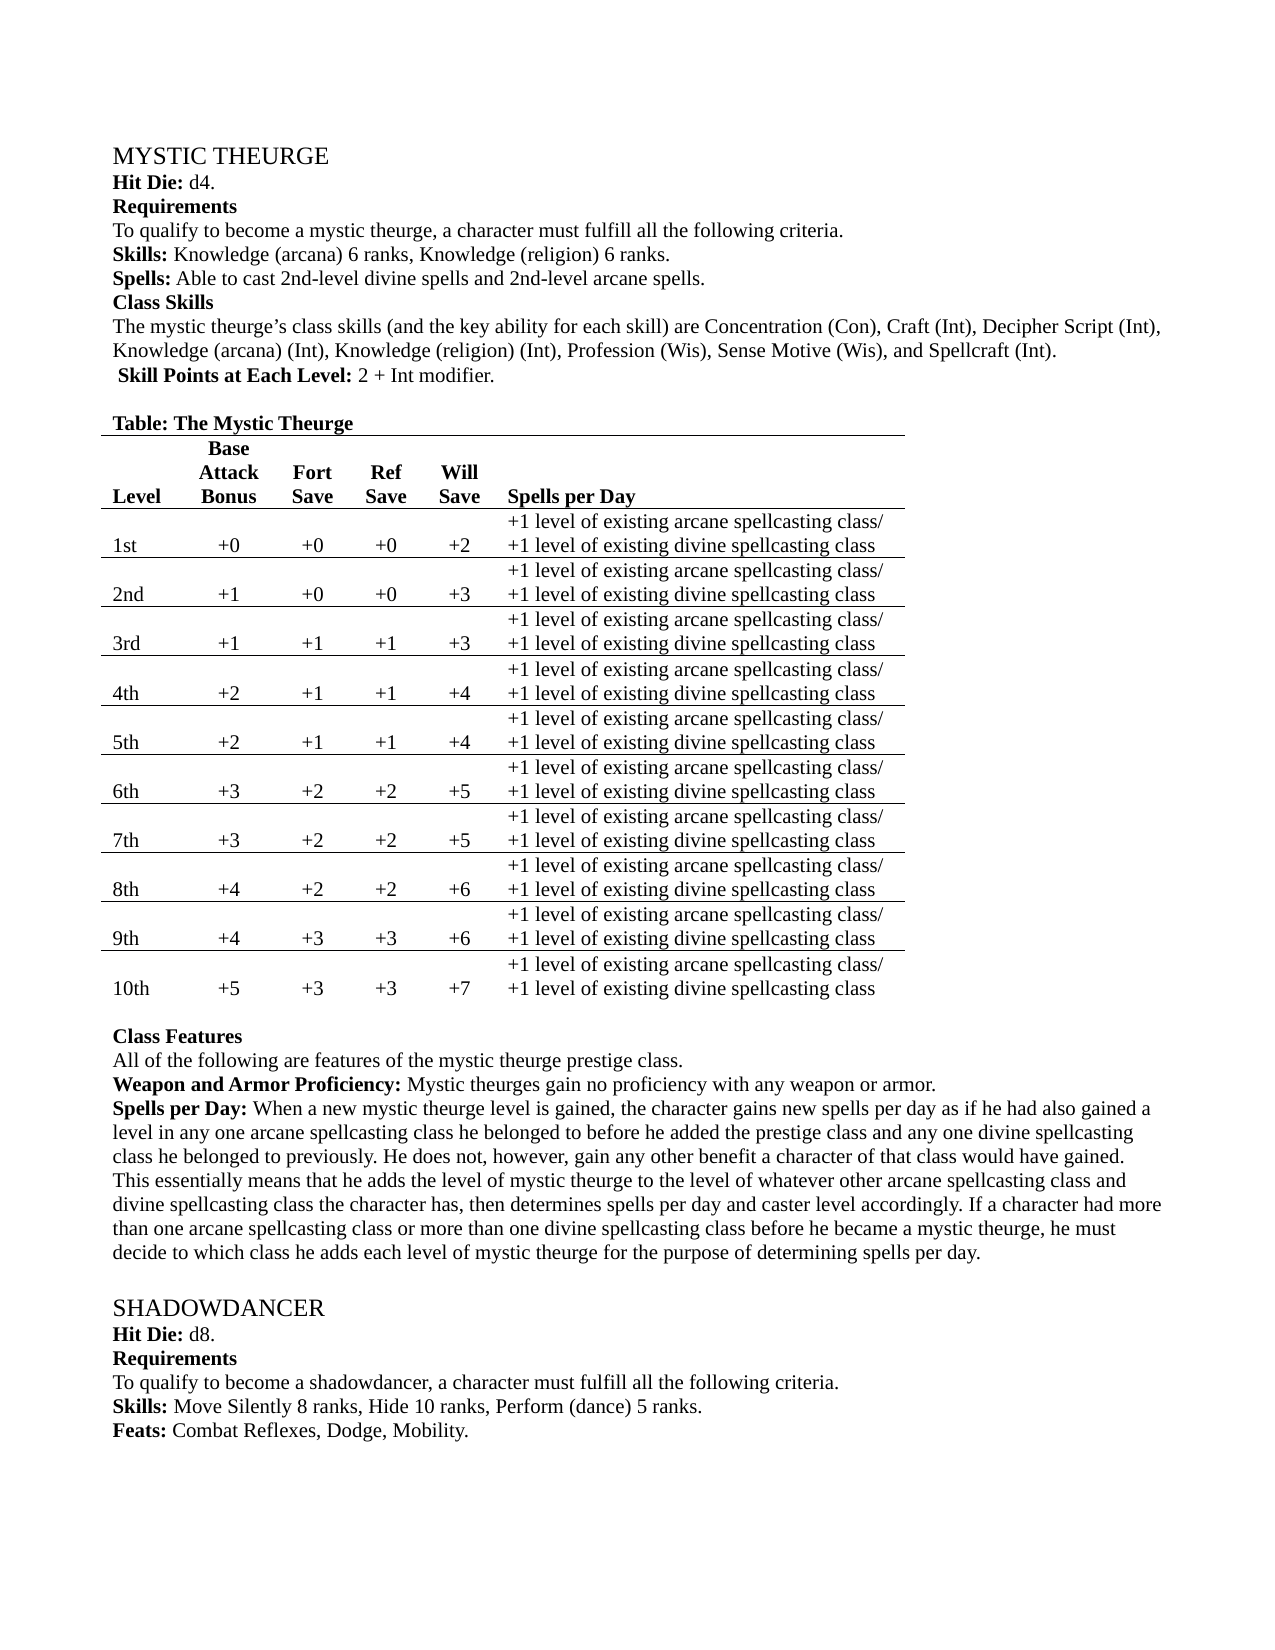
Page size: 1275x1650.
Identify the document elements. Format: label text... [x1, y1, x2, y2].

table_cell +4 [182, 853, 276, 901]
table_cell +3 [349, 951, 423, 999]
text Hit Die: d4. [112, 170, 1162, 194]
table_cell +2 [182, 656, 276, 704]
text Spells per Day: When a new mystic theurge level is gained, the character gains new spells per day as if he had also gained a level in any one arcane spellcasting class he belonged to before he added the prestige class and any one divine spellcasting class he belonged to previously. He does not, however, gain any other benefit a character of that class would have gained. This essentially means that he adds the level of mystic theurge to the level of whatever other arcane spellcasting class and divine spellcasting class the character has, then determines spells per day and caster level accordingly. If a character had more than one arcane spellcasting class or more than one divine spellcasting class before he became a mystic theurge, he must decide to which class he adds each level of mystic theurge for the purpose of determining spells per day. [112, 1096, 1162, 1264]
table_cell +2 [349, 755, 423, 803]
table_cell +3 [182, 804, 276, 852]
table_cell +1 level of existing arcane spellcasting class/ +1 level of existing divine spellcasting class [496, 509, 904, 557]
table_cell +1 [276, 706, 349, 754]
table_cell +1 level of existing arcane spellcasting class/ +1 level of existing divine spellcasting class [496, 902, 904, 950]
table_cell +5 [182, 951, 276, 999]
table_cell +1 [276, 607, 349, 655]
table_cell +2 [276, 804, 349, 852]
table_cell +1 level of existing arcane spellcasting class/ +1 level of existing divine spellcasting class [496, 951, 904, 999]
table_cell 7th [101, 804, 182, 852]
table_cell +3 [423, 558, 496, 606]
table_cell 10th [101, 951, 182, 999]
table_cell 4th [101, 656, 182, 704]
table_cell +4 [423, 706, 496, 754]
table_cell +1 level of existing arcane spellcasting class/ +1 level of existing divine spellcasting class [496, 804, 904, 852]
table_cell +1 level of existing arcane spellcasting class/ +1 level of existing divine spellcasting class [496, 706, 904, 754]
table_cell +3 [423, 607, 496, 655]
text Feats: Combat Reflexes, Dodge, Mobility. [112, 1418, 1162, 1442]
table_cell 6th [101, 755, 182, 803]
text Requirements [112, 194, 1162, 218]
text Hit Die: d8. [112, 1322, 1162, 1346]
table_cell +1 level of existing arcane spellcasting class/ +1 level of existing divine spellcasting class [496, 755, 904, 803]
table_cell +6 [423, 853, 496, 901]
table_cell +1 [182, 607, 276, 655]
table_cell +4 [423, 656, 496, 704]
table_cell +2 [423, 509, 496, 557]
text Skills: Move Silently 8 ranks, Hide 10 ranks, Perform (dance) 5 ranks. [112, 1394, 1162, 1418]
table_cell Fort Save [276, 436, 349, 508]
table_cell 9th [101, 902, 182, 950]
table_cell Spells per Day [496, 436, 904, 508]
table_cell Ref Save [349, 436, 423, 508]
table_cell Base Attack Bonus [182, 436, 276, 508]
table_cell +5 [423, 804, 496, 852]
table_cell +7 [423, 951, 496, 999]
text To qualify to become a mystic theurge, a character must fulfill all the following criteria. [112, 218, 1162, 242]
text All of the following are features of the mystic theurge prestige class. [112, 1048, 1162, 1072]
table_cell +1 level of existing arcane spellcasting class/ +1 level of existing divine spellcasting class [496, 853, 904, 901]
table_header Table: The Mystic Theurge [101, 411, 904, 435]
table_cell +3 [349, 902, 423, 950]
text MYSTIC THEURGE [112, 141, 1162, 170]
table_cell +5 [423, 755, 496, 803]
table_cell +3 [276, 951, 349, 999]
table_cell +1 [182, 558, 276, 606]
table_cell 3rd [101, 607, 182, 655]
text Class Features [112, 1024, 1162, 1048]
subtitle Class Skills [112, 290, 1162, 314]
table_cell +2 [349, 853, 423, 901]
table_cell +1 level of existing arcane spellcasting class/ +1 level of existing divine spellcasting class [496, 656, 904, 704]
table_cell Level [101, 436, 182, 508]
table_cell +0 [276, 558, 349, 606]
table_cell 5th [101, 706, 182, 754]
text SHADOWDANCER [112, 1293, 1162, 1322]
table_cell +2 [349, 804, 423, 852]
table_cell +1 [349, 607, 423, 655]
text To qualify to become a shadowdancer, a character must fulfill all the following criteria. [112, 1370, 1162, 1394]
table_cell +6 [423, 902, 496, 950]
table_cell +1 level of existing arcane spellcasting class/ +1 level of existing divine spellcasting class [496, 607, 904, 655]
table_cell Will Save [423, 436, 496, 508]
text Weapon and Armor Proficiency: Mystic theurges gain no proficiency with any weapon or armor. [112, 1072, 1162, 1096]
table_cell +3 [182, 755, 276, 803]
text Spells: Able to cast 2nd-level divine spells and 2nd-level arcane spells. [112, 266, 1162, 290]
table_cell +2 [182, 706, 276, 754]
text Skills: Knowledge (arcana) 6 ranks, Knowledge (religion) 6 ranks. [112, 242, 1162, 266]
table_cell +2 [276, 755, 349, 803]
table_cell +0 [182, 509, 276, 557]
text Skill Points at Each Level: 2 + Int modifier. [112, 362, 1162, 387]
table_cell +1 level of existing arcane spellcasting class/ +1 level of existing divine spellcasting class [496, 558, 904, 606]
table_cell +1 [349, 656, 423, 704]
text The mystic theurge’s class skills (and the key ability for each skill) are Concentration (Con), Craft (Int), Decipher Script (Int), Knowledge (arcana) (Int), Knowledge (religion) (Int), Profession (Wis), Sense Motive (Wis), and Spellcraft (Int). [112, 314, 1162, 362]
table_cell +0 [349, 558, 423, 606]
table_cell +1 [349, 706, 423, 754]
table_cell 2nd [101, 558, 182, 606]
table_cell +0 [276, 509, 349, 557]
table_cell +3 [276, 902, 349, 950]
table_cell +0 [349, 509, 423, 557]
table_cell 1st [101, 509, 182, 557]
table_cell +2 [276, 853, 349, 901]
table_cell +1 [276, 656, 349, 704]
text Requirements [112, 1346, 1162, 1370]
table_cell +4 [182, 902, 276, 950]
table_cell 8th [101, 853, 182, 901]
